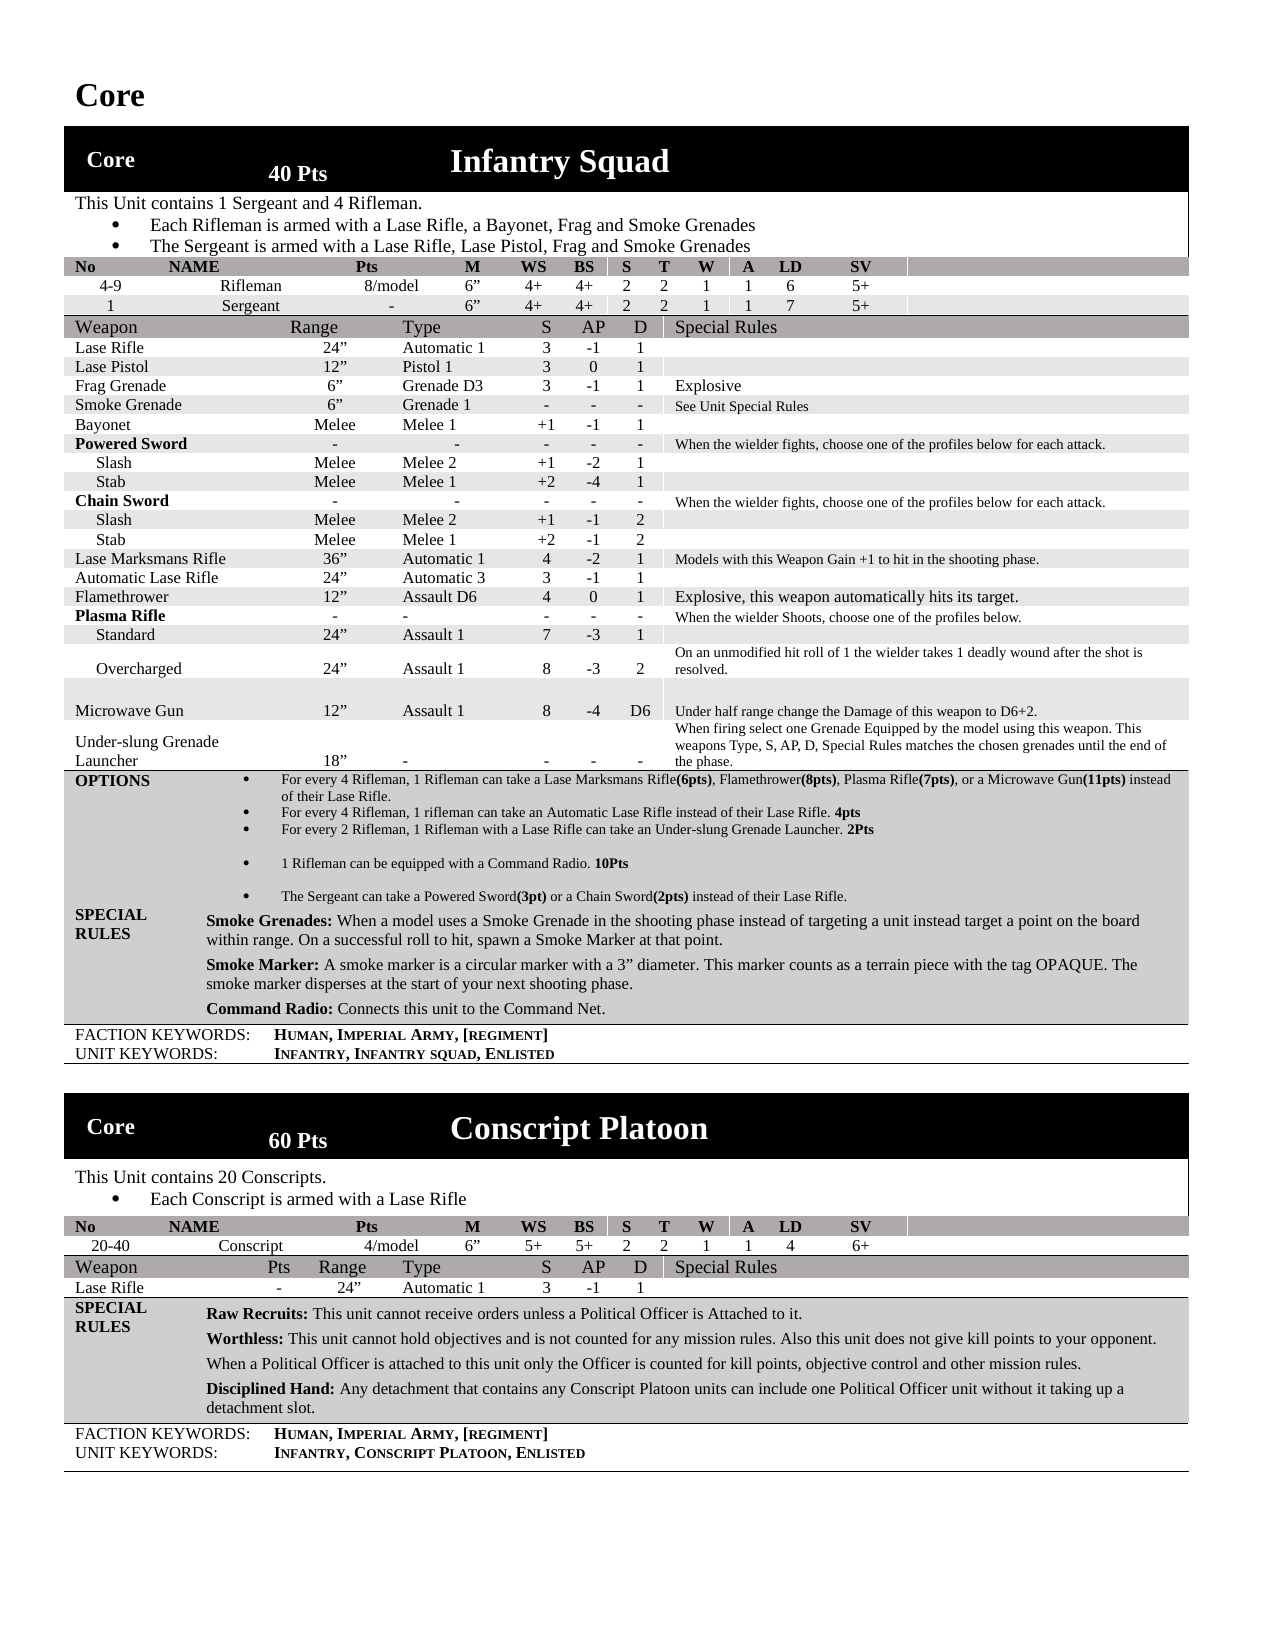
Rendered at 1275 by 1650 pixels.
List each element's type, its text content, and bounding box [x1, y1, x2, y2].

table_cell +1 [523, 510, 570, 529]
table_cell Special Rules [664, 1255, 1189, 1278]
table_cell 2 [617, 644, 663, 678]
table_cell 2 [608, 1236, 645, 1255]
table_cell 4+ [561, 276, 607, 295]
table_cell 2 [645, 1236, 683, 1255]
table_cell Grenade 1 [391, 395, 523, 414]
table_cell Ld [767, 257, 814, 276]
table_cell Melee [279, 414, 391, 433]
table_cell 12” [279, 678, 391, 720]
table_cell Stab [64, 529, 279, 548]
table_cell 6” [439, 295, 506, 314]
table_cell W [683, 257, 729, 276]
table_cell Conscript [157, 1236, 344, 1255]
table_cell Sergeant [157, 295, 344, 314]
table_cell 4+ [506, 276, 561, 295]
table_cell [664, 510, 1189, 529]
table_cell S [523, 1256, 570, 1278]
table_cell [664, 529, 1189, 548]
table_cell 6” [439, 276, 506, 295]
table_cell - [570, 720, 617, 770]
table_cell 3 [523, 568, 570, 587]
table_cell No [64, 257, 157, 276]
table_cell 4 [523, 549, 570, 568]
table_cell 8/model [344, 276, 439, 295]
table_cell [664, 568, 1189, 587]
table_cell Automatic 1 [391, 338, 523, 357]
table_cell T [645, 1216, 683, 1236]
table_cell A [730, 1216, 767, 1236]
table_cell Name [157, 1216, 344, 1236]
table_cell Type [391, 316, 523, 338]
table_cell 5+ [814, 295, 907, 314]
table_cell T [645, 257, 683, 276]
table_cell 5+ [561, 1236, 607, 1255]
table_cell Smoke Grenade [64, 395, 279, 414]
table_cell 1 [683, 1236, 729, 1255]
table_cell 1 [617, 625, 663, 644]
table_cell - [523, 434, 570, 453]
table_cell M [439, 257, 506, 276]
table_cell [664, 1278, 1189, 1297]
table_cell -2 [570, 453, 617, 472]
table_cell Unit KEYWORDs: [64, 1443, 263, 1471]
table_cell When the wielder fights, choose one of the profiles below for each attack. [664, 491, 1189, 510]
table_cell 6” [279, 376, 391, 395]
table_cell 4+ [561, 295, 607, 314]
table_cell Assault D6 [391, 587, 523, 606]
table_cell 3 [523, 357, 570, 376]
table_cell OPTIONS [64, 771, 195, 905]
table_cell - [617, 491, 663, 510]
table_cell 1 [617, 549, 663, 568]
table_cell [664, 357, 1189, 376]
table_cell Automatic 1 [391, 1278, 523, 1297]
table_cell 1 [617, 453, 663, 472]
table_cell 1 [683, 295, 729, 314]
table_cell -1 [570, 529, 617, 548]
table_cell 2 [608, 295, 645, 314]
table_cell Infantry, Infantry squad, Enlisted [263, 1044, 1189, 1063]
table_cell 0 [570, 357, 617, 376]
table_cell Assault 1 [391, 678, 523, 720]
table_cell Weapon [64, 316, 279, 338]
table_cell +1 [523, 453, 570, 472]
table_cell -1 [570, 376, 617, 395]
table_header Infantry Squad [439, 127, 1189, 192]
table_cell BS [561, 257, 607, 276]
table_cell D6 [617, 678, 663, 720]
table_header 40 Pts [157, 127, 438, 192]
table_cell - [344, 295, 439, 314]
table_cell 20-40 [64, 1236, 157, 1255]
table_cell BS [561, 1216, 607, 1236]
table_cell Unit KEYWORDs: [64, 1044, 263, 1063]
table_cell 2 [645, 276, 683, 295]
table_cell -4 [570, 472, 617, 491]
table_cell Smoke Grenades: When a model uses a Smoke Grenade in the shooting phase instead of targeting a unit instead target a point on the board within range. On a successful roll to hit, spawn a Smoke Marker at that point. Smoke Marker: A smoke marker is a circular marker with a 3” diameter. This marker counts as a terrain piece with the tag OPAQUE. The smoke marker disperses at the start of your next shooting phase. Command Radio: Connects this unit to the Command Net. [195, 905, 1189, 1024]
table_cell WS [506, 1216, 561, 1236]
table_cell 24” [307, 1278, 391, 1297]
table_cell S [608, 1216, 645, 1236]
table_cell -1 [570, 1278, 617, 1297]
table_cell 1 [730, 1236, 767, 1255]
table_cell AP [570, 316, 617, 338]
table_cell Melee [279, 529, 391, 548]
table_cell 1 [617, 376, 663, 395]
table_cell Rifleman [157, 276, 344, 295]
table_cell 36” [279, 549, 391, 568]
table_cell 4 [523, 587, 570, 606]
table_cell 4 [767, 1236, 814, 1255]
table_cell - [391, 606, 523, 625]
table_cell Lase Rifle [64, 338, 279, 357]
table_cell 1 [64, 295, 157, 314]
table_cell FACTION KEYWORDS: [64, 1025, 263, 1044]
table_cell Lase Marksmans Rifle [64, 549, 279, 568]
table_cell Type [391, 1256, 523, 1278]
table_cell Slash [64, 453, 279, 472]
table_cell 6+ [814, 1236, 907, 1255]
table_cell Human, Imperial Army, [regiment] [263, 1024, 1189, 1044]
table_cell Frag Grenade [64, 376, 279, 395]
table_cell - [617, 720, 663, 770]
table_cell When the wielder Shoots, choose one of the profiles below. [664, 606, 1189, 625]
table_cell Name [157, 257, 344, 276]
table_cell [908, 295, 1189, 314]
table_cell Human, Imperial Army, [regiment] [263, 1423, 1189, 1443]
table_cell For every 4 Rifleman, 1 Rifleman can take a Lase Marksmans Rifle(6pts), Flamethrower(8pts), Plasma Rifle(7pts), or a Microwave Gun(11pts) instead of their Lase Rifle. For every 4 Rifleman, 1 rifleman can take an Automatic Lase Rifle instead of their Lase Rifle. 4pts For every 2 Rifleman, 1 Rifleman with a Lase Rifle can take an Under-slung Grenade Launcher. 2Pts 1 Rifleman can be equipped with a Command Radio. 10Pts The Sergeant can take a Powered Sword(3pt) or a Chain Sword(2pts) instead of their Lase Rifle. [195, 770, 1189, 905]
table_cell Automatic 3 [391, 568, 523, 587]
table_cell +2 [523, 529, 570, 548]
table_cell Melee 1 [391, 472, 523, 491]
table_cell [664, 414, 1189, 433]
table_cell - [617, 606, 663, 625]
table_cell Melee 2 [391, 510, 523, 529]
table_cell 4-9 [64, 276, 157, 295]
table_cell 24” [279, 644, 391, 678]
table_cell 6 [767, 276, 814, 295]
table_cell Special Rules [64, 1298, 195, 1423]
table_cell - [523, 491, 570, 510]
table_cell 2 [617, 510, 663, 529]
table_cell -1 [570, 568, 617, 587]
table_cell Explosive, this weapon automatically hits its target. [664, 587, 1189, 606]
table_cell 18” [279, 720, 391, 770]
table_cell Assault 1 [391, 644, 523, 678]
table_cell - [279, 491, 391, 510]
table_cell - [570, 606, 617, 625]
table_cell - [523, 720, 570, 770]
table_cell -1 [570, 510, 617, 529]
table_cell D [617, 316, 663, 338]
table_cell -3 [570, 644, 617, 678]
table_cell Overcharged [64, 644, 279, 678]
table_cell 1 [617, 1278, 663, 1297]
table_cell AP [570, 1256, 617, 1278]
table_cell [664, 453, 1189, 472]
table_cell Melee [279, 453, 391, 472]
table_cell Melee [279, 472, 391, 491]
table_cell - [391, 720, 523, 770]
table_cell M [439, 1216, 506, 1236]
table_cell 0 [570, 587, 617, 606]
table_cell -2 [570, 549, 617, 568]
table_cell Melee 1 [391, 414, 523, 433]
table_cell -4 [570, 678, 617, 720]
table_cell -3 [570, 625, 617, 644]
table_cell +2 [523, 472, 570, 491]
table_cell 3 [523, 376, 570, 395]
table_header Conscript Platoon [439, 1094, 1189, 1159]
table_cell WS [506, 257, 561, 276]
table_cell Ld [767, 1216, 814, 1236]
table_cell 24” [279, 338, 391, 357]
table_cell 5+ [814, 276, 907, 295]
table_cell Range [307, 1256, 391, 1278]
table_cell W [683, 1216, 729, 1236]
table_cell 12” [279, 357, 391, 376]
table_cell - [391, 491, 523, 510]
table_cell - [523, 606, 570, 625]
table_cell Lase Rifle [64, 1278, 250, 1297]
table_cell Raw Recruits: This unit cannot receive orders unless a Political Officer is Attached to it. Worthless: This unit cannot hold objectives and is not counted for any mission rules. Also this unit does not give kill points to your opponent. When a Political Officer is attached to this unit only the Officer is counted for kill points, objective control and other mission rules. Disciplined Hand: Any detachment that contains any Conscript Platoon units can include one Political Officer unit without it taking up a detachment slot. [195, 1297, 1189, 1423]
table_cell [664, 338, 1189, 357]
table_cell Lase Pistol [64, 357, 279, 376]
table_cell 8 [523, 678, 570, 720]
table_cell 4+ [506, 295, 561, 314]
table_cell 1 [730, 276, 767, 295]
table_cell FACTION KEYWORDS: [64, 1424, 263, 1443]
table_cell Pts [344, 257, 439, 276]
table_cell 1 [617, 414, 663, 433]
table_cell 3 [523, 1278, 570, 1297]
table_cell Pistol 1 [391, 357, 523, 376]
table_cell 1 [617, 338, 663, 357]
table_cell 3 [523, 338, 570, 357]
table_cell 24” [279, 625, 391, 644]
table_cell - [617, 434, 663, 453]
table_cell 24” [279, 568, 391, 587]
table_cell This Unit contains 1 Sergeant and 4 Rifleman. Each Rifleman is armed with a Lase Rifle, a Bayonet, Frag and Smoke Grenades The Sergeant is armed with a Lase Rifle, Lase Pistol, Frag and Smoke Grenades [64, 192, 1188, 257]
table_cell When the wielder fights, choose one of the profiles below for each attack. [664, 434, 1189, 453]
table_cell S [608, 257, 645, 276]
table_cell Powered Sword [64, 434, 279, 453]
table_cell Pts [344, 1216, 439, 1236]
table_cell [664, 472, 1189, 491]
table_cell Sv [814, 1216, 907, 1236]
table_cell - [570, 434, 617, 453]
table_cell When firing select one Grenade Equipped by the model using this weapon. This weapons Type, S, AP, D, Special Rules matches the chosen grenades until the end of the phase. [664, 720, 1189, 770]
table_cell Standard [64, 625, 279, 644]
table_cell Flamethrower [64, 587, 279, 606]
table_cell [664, 625, 1189, 644]
table_cell 2 [645, 295, 683, 314]
table_cell - [617, 395, 663, 414]
table_cell [908, 1236, 1189, 1255]
table_cell 8 [523, 644, 570, 678]
table_cell [908, 1216, 1189, 1236]
table_cell Chain Sword [64, 491, 279, 510]
table_cell Stab [64, 472, 279, 491]
table_cell D [617, 1256, 663, 1278]
table_cell Infantry, Conscript Platoon, Enlisted [263, 1443, 1189, 1471]
table_cell [908, 257, 1189, 276]
table_cell -1 [570, 338, 617, 357]
table_cell Special Rules [664, 315, 1189, 338]
table_cell [908, 276, 1189, 295]
table_cell - [250, 1278, 307, 1297]
table_cell Sv [814, 257, 907, 276]
table_cell - [391, 434, 523, 453]
table_cell Slash [64, 510, 279, 529]
table_cell Explosive [664, 376, 1189, 395]
table_cell 6” [279, 395, 391, 414]
table_cell Assault 1 [391, 625, 523, 644]
table_cell 1 [683, 276, 729, 295]
table_cell Melee 1 [391, 529, 523, 548]
table_cell Grenade D3 [391, 376, 523, 395]
table_cell Melee 2 [391, 453, 523, 472]
table_cell -1 [570, 414, 617, 433]
table_cell 1 [617, 472, 663, 491]
table_cell Under-slung Grenade Launcher [64, 720, 279, 770]
table_cell 12” [279, 587, 391, 606]
table_header 60 Pts [157, 1094, 438, 1159]
table_cell Automatic 1 [391, 549, 523, 568]
table_cell No [64, 1216, 157, 1236]
table_cell See Unit Special Rules [664, 395, 1189, 414]
table_cell Microwave Gun [64, 678, 279, 720]
table_cell - [279, 606, 391, 625]
table_cell Range [279, 316, 391, 338]
table_cell Bayonet [64, 414, 279, 433]
table_cell Under half range change the Damage of this weapon to D6+2. [664, 678, 1189, 720]
table_header Core [64, 127, 157, 192]
table_cell 2 [617, 529, 663, 548]
table_cell Special Rules [64, 905, 195, 1024]
table_cell 7 [767, 295, 814, 314]
table_cell 1 [617, 568, 663, 587]
table_cell Automatic Lase Rifle [64, 568, 279, 587]
table_cell Pts [250, 1256, 307, 1278]
subtitle Core [75, 75, 1200, 113]
table_cell 1 [617, 357, 663, 376]
table_cell 5+ [506, 1236, 561, 1255]
table_cell 7 [523, 625, 570, 644]
table_cell +1 [523, 414, 570, 433]
table_cell 4/model [344, 1236, 439, 1255]
table_cell A [730, 257, 767, 276]
table_header Core [64, 1094, 157, 1159]
table_cell On an unmodified hit roll of 1 the wielder takes 1 deadly wound after the shot is resolved. [664, 644, 1189, 678]
table_cell S [523, 316, 570, 338]
table_cell Weapon [64, 1256, 250, 1278]
table_cell - [570, 395, 617, 414]
table_cell Melee [279, 510, 391, 529]
table_cell Plasma Rifle [64, 606, 279, 625]
table_cell 1 [617, 587, 663, 606]
table_cell - [523, 395, 570, 414]
table_cell 6” [439, 1236, 506, 1255]
table_cell - [570, 491, 617, 510]
table_cell 1 [730, 295, 767, 314]
table_cell Models with this Weapon Gain +1 to hit in the shooting phase. [664, 549, 1189, 568]
table_cell This Unit contains 20 Conscripts. Each Conscript is armed with a Lase Rifle [64, 1159, 1188, 1216]
table_cell 2 [608, 276, 645, 295]
table_cell - [279, 434, 391, 453]
